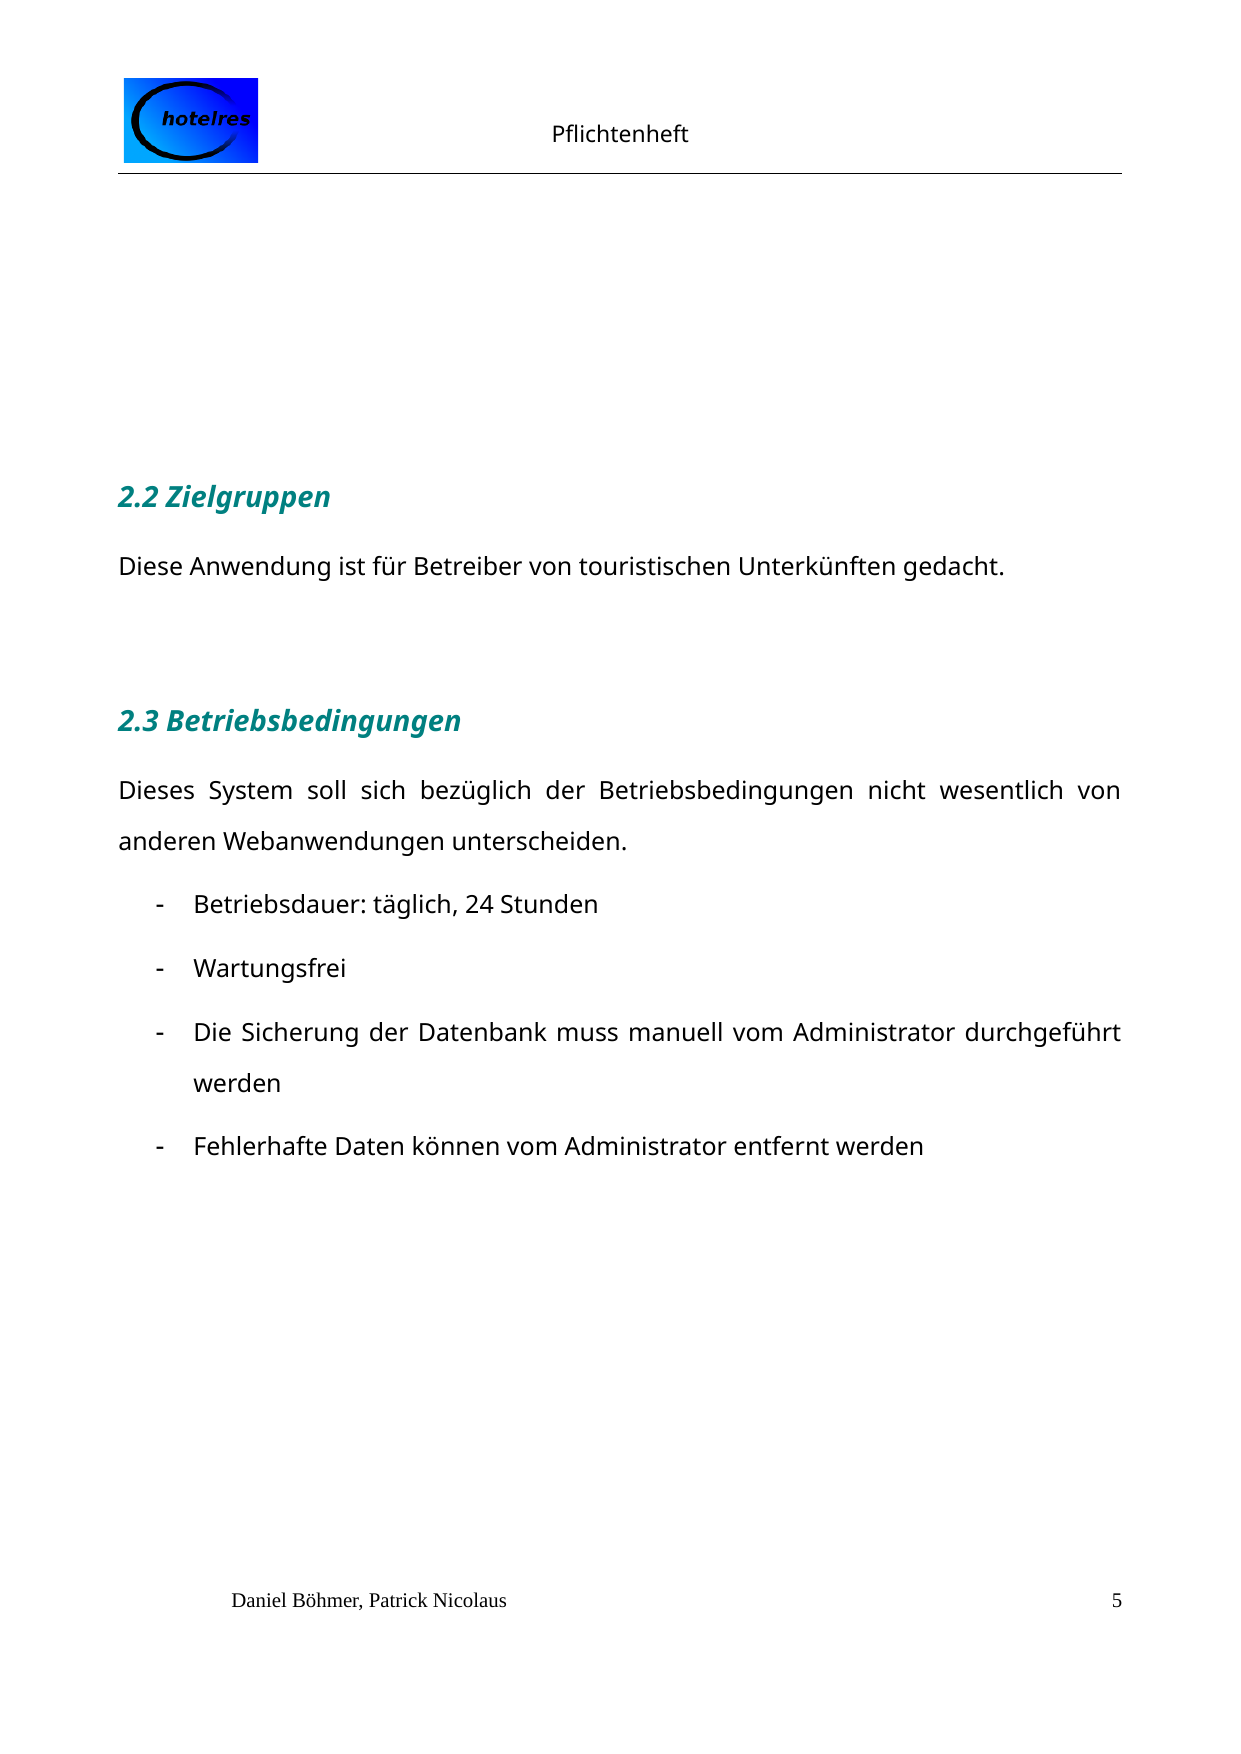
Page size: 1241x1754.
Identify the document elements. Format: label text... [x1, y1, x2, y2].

list Fehlerhafte Daten können vom Administrator entfernt werden [156, 1129, 1122, 1163]
list Wartungsfrei [156, 951, 1122, 985]
picture [123, 78, 259, 163]
subtitle 2.3 Betriebsbedingungen [118, 701, 1122, 740]
subtitle 2.2 Zielgruppen [118, 477, 1122, 516]
list Die Sicherung der Datenbank muss manuell vom Administrator durchgeführt werden [156, 1014, 1122, 1099]
list Betriebsdauer: täglich, 24 Stunden [156, 887, 1122, 921]
text Diese Anwendung ist für Betreiber von touristischen Unterkünften gedacht. [118, 548, 1122, 583]
text Dieses System soll sich bezüglich der Betriebsbedingungen nicht wesentlich von anderen Webanwendungen unterscheiden. [118, 773, 1122, 858]
